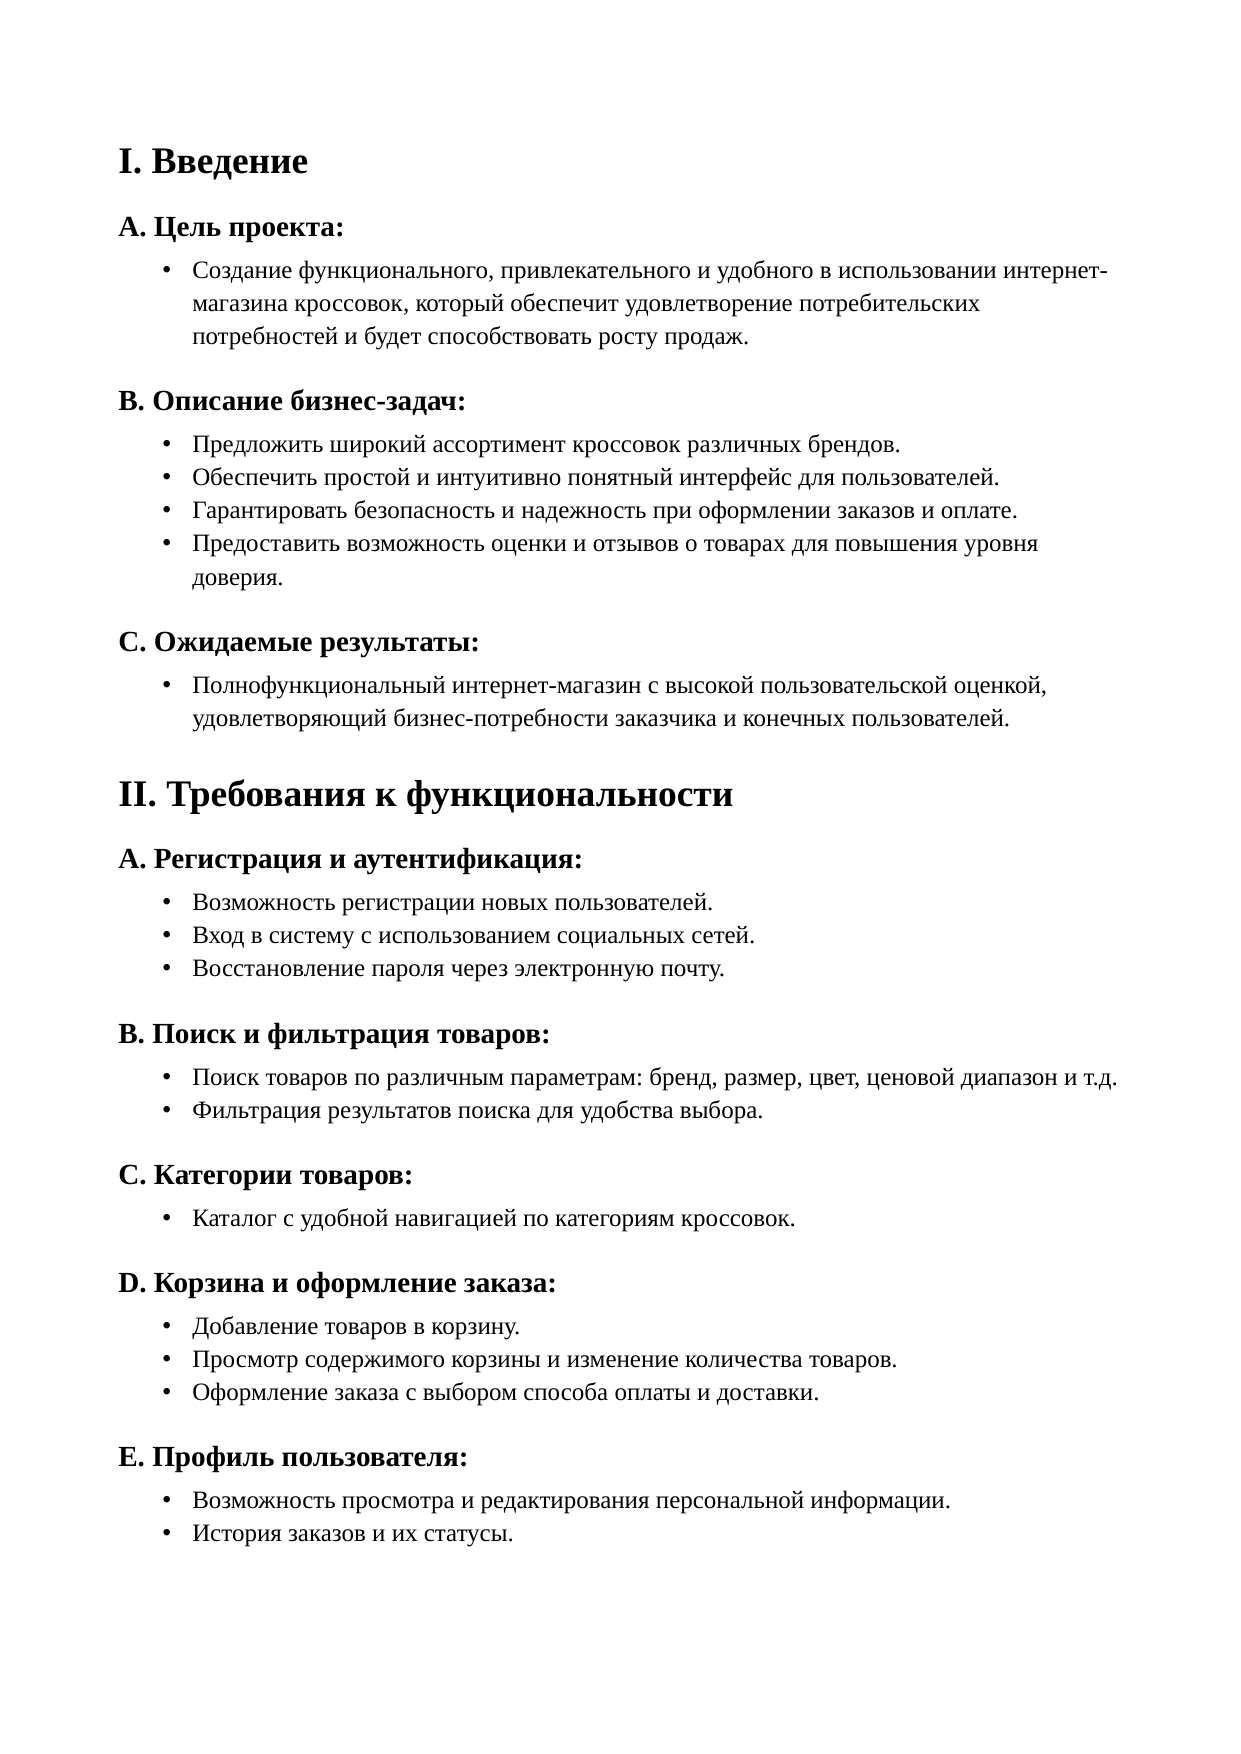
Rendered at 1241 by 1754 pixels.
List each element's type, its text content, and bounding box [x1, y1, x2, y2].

list Возможность просмотра и редактирования персональной информации. [162, 1486, 1122, 1514]
list Возможность регистрации новых пользователей. [162, 887, 1122, 916]
list Восстановление пароля через электронную почту. [162, 953, 1122, 982]
list Просмотр содержимого корзины и изменение количества товаров. [162, 1344, 1122, 1373]
list Вход в систему с использованием социальных сетей. [162, 921, 1122, 949]
subtitle B. Описание бизнес-задач: [118, 383, 1122, 417]
list Обеспечить простой и интуитивно понятный интерфейс для пользователей. [162, 462, 1122, 491]
list Создание функционального, привлекательного и удобного в использовании интернет-магазина кроссовок, который обеспечит удовлетворение потребительских потребностей и будет способствовать росту продаж. [162, 255, 1122, 350]
list Предоставить возможность оценки и отзывов о товарах для повышения уровня доверия. [162, 528, 1122, 590]
subtitle B. Поиск и фильтрация товаров: [118, 1016, 1122, 1049]
subtitle A. Регистрация и аутентификация: [118, 841, 1122, 875]
subtitle C. Категории товаров: [118, 1157, 1122, 1191]
list Поиск товаров по различным параметрам: бренд, размер, цвет, ценовой диапазон и т.д. [162, 1062, 1122, 1091]
list Полнофункциональный интернет-магазин с высокой пользовательской оценкой, удовлетворяющий бизнес-потребности заказчика и конечных пользователей. [162, 670, 1122, 732]
list Оформление заказа с выбором способа оплаты и доставки. [162, 1377, 1122, 1406]
list История заказов и их статусы. [162, 1518, 1122, 1547]
list Предложить широкий ассортимент кроссовок различных брендов. [162, 429, 1122, 458]
list Добавление товаров в корзину. [162, 1311, 1122, 1340]
list Каталог с удобной навигацией по категориям кроссовок. [162, 1203, 1122, 1232]
subtitle E. Профиль пользователя: [118, 1439, 1122, 1473]
subtitle II. Требования к функциональности [118, 771, 1122, 814]
subtitle A. Цель проекта: [118, 209, 1122, 243]
list Гарантировать безопасность и надежность при оформлении заказов и оплате. [162, 496, 1122, 524]
subtitle I. Введение [118, 139, 1122, 182]
subtitle C. Ожидаемые результаты: [118, 624, 1122, 657]
list Фильтрация результатов поиска для удобства выбора. [162, 1095, 1122, 1123]
subtitle D. Корзина и оформление заказа: [118, 1265, 1122, 1299]
